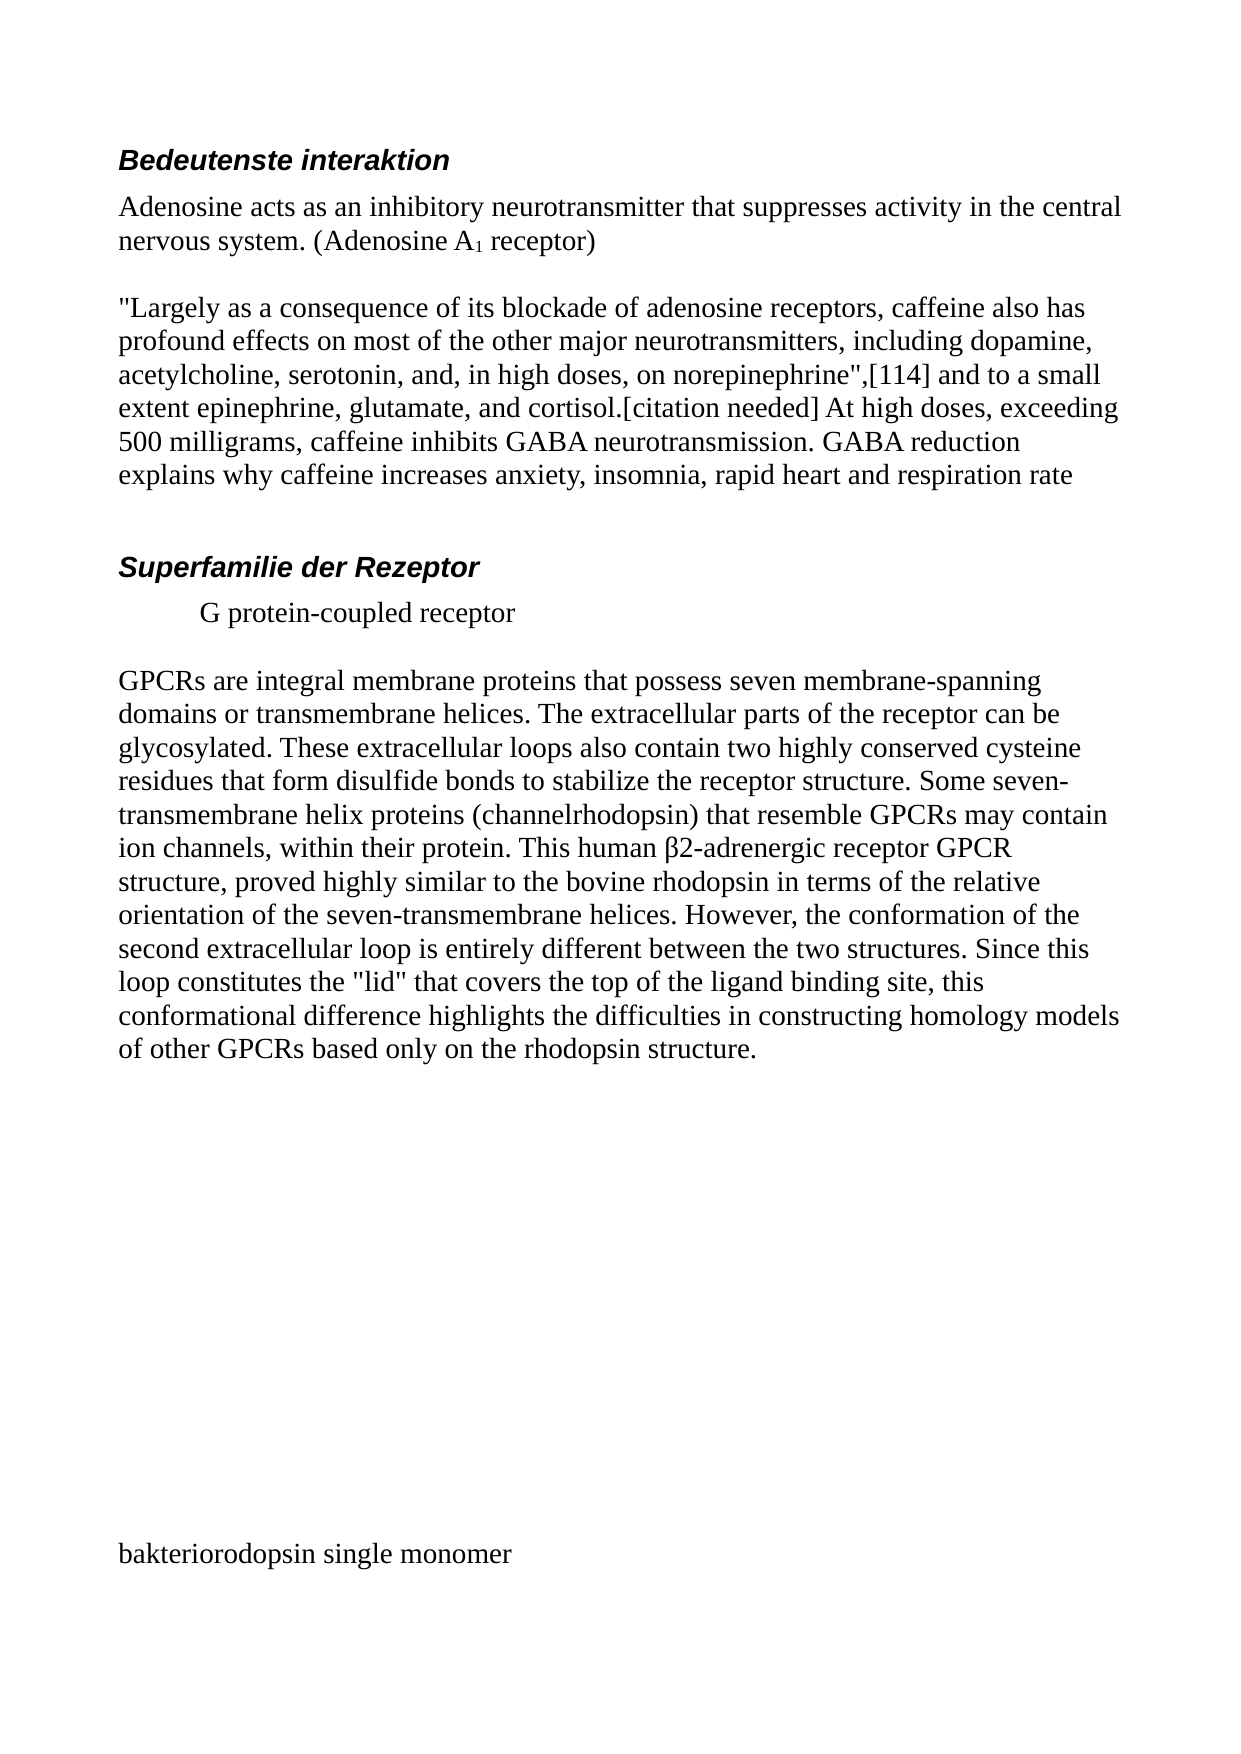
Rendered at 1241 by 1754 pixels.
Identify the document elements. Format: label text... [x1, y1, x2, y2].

text G protein-coupled receptor [118, 596, 1122, 629]
text GPCRs are integral membrane proteins that possess seven membrane-spanning domains or transmembrane helices. The extracellular parts of the receptor can be glycosylated. These extracellular loops also contain two highly conserved cysteine residues that form disulfide bonds to stabilize the receptor structure. Some seven-transmembrane helix proteins (channelrhodopsin) that resemble GPCRs may contain ion channels, within their protein. This human β2-adrenergic receptor GPCR structure, proved highly similar to the bovine rhodopsin in terms of the relative orientation of the seven-transmembrane helices. However, the conformation of the second extracellular loop is entirely different between the two structures. Since this loop constitutes the "lid" that covers the top of the ligand binding site, this conformational difference highlights the difficulties in constructing homology models of other GPCRs based only on the rhodopsin structure. [118, 663, 1122, 1065]
text bakteriorodopsin single monomer [118, 1536, 1122, 1570]
subtitle Bedeutenste interaktion [118, 143, 1122, 177]
text "Largely as a consequence of its blockade of adenosine receptors, caffeine also has profound effects on most of the other major neurotransmitters, including dopamine, acetylcholine, serotonin, and, in high doses, on norepinephrine",[114] and to a small extent epinephrine, glutamate, and cortisol.[citation needed] At high doses, exceeding 500 milligrams, caffeine inhibits GABA neurotransmission. GABA reduction explains why caffeine increases anxiety, insomnia, rapid heart and respiration rate [118, 290, 1122, 491]
text Adenosine acts as an inhibitory neurotransmitter that suppresses activity in the central nervous system. (Adenosine A1 receptor) [118, 189, 1122, 256]
subtitle Superfamilie der Rezeptor [118, 549, 1122, 583]
